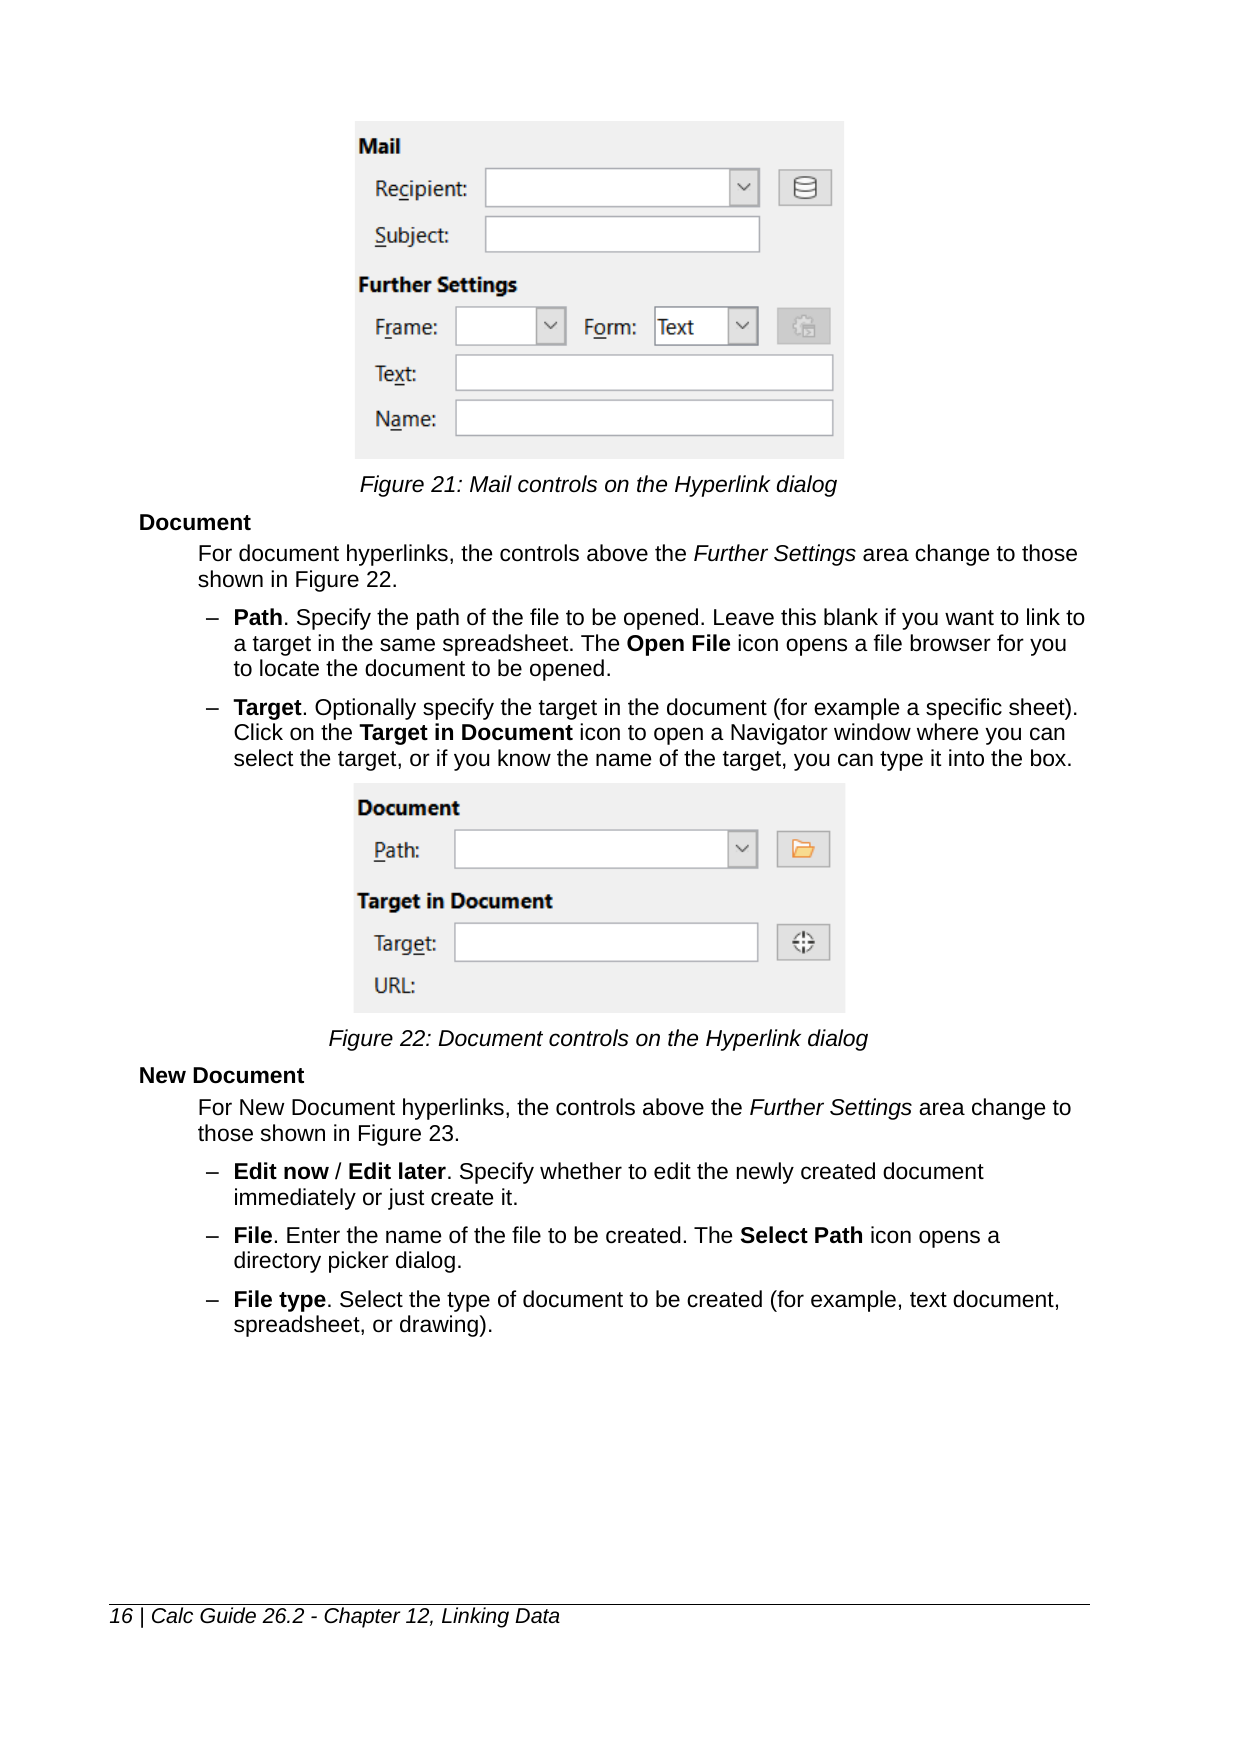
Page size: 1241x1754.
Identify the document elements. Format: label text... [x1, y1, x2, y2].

list File type. Select the type of document to be created (for example, text document, spreadsheet, or drawing). [218, 1286, 1090, 1338]
text Document [139, 509, 1090, 535]
picture [354, 121, 845, 459]
text Figure 22: Document controls on the Hyperlink dialog [328, 1025, 871, 1051]
text For New Document hyperlinks, the controls above the Further Settings area change to those shown in Figure 23. [198, 1095, 1090, 1146]
text New Document [139, 1063, 1090, 1089]
list Edit now / Edit later. Specify whether to edit the newly created document immediately or just create it. [218, 1159, 1090, 1210]
list Target. Optionally specify the target in the document (for example a specific sheet). Click on the Target in Document icon to open a Navigator window where you can select the target, or if you know the name of the target, you can type it into the box. [218, 694, 1090, 771]
list File. Enter the name of the file to be created. The Select Path icon opens a directory picker dialog. [218, 1223, 1090, 1274]
text For document hyperlinks, the controls above the Further Settings area change to those shown in Figure 22. [198, 541, 1090, 592]
picture [353, 783, 846, 1013]
list Path. Specify the path of the file to be opened. Leave this blank if you want to link to a target in the same spreadsheet. The Open File icon opens a file browser for you to locate the document to be opened. [218, 605, 1090, 682]
text Figure 21: Mail controls on the Hyperlink dialog [354, 471, 844, 497]
